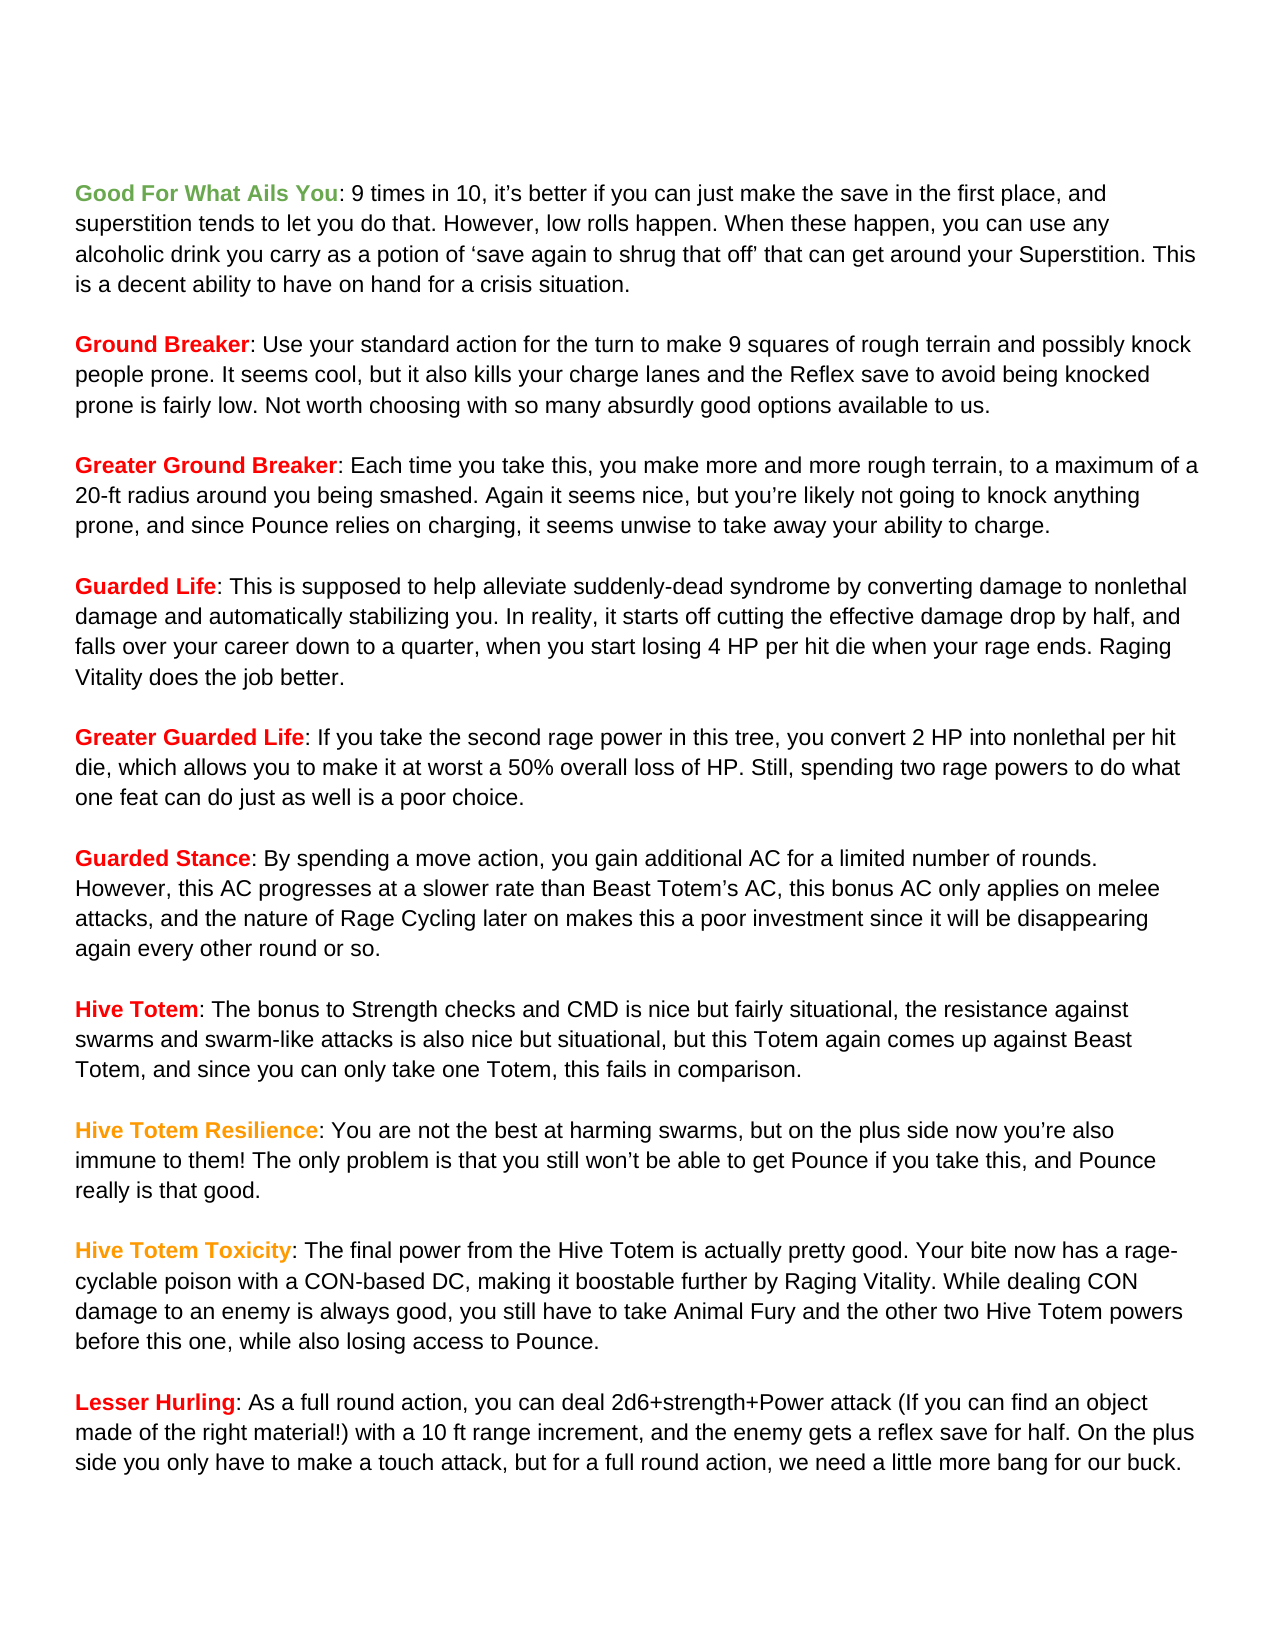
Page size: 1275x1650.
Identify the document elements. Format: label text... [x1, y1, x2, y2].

text Ground Breaker: Use your standard action for the turn to make 9 squares of rough terrain and possibly knock people prone. It seems cool, but it also kills your charge lanes and the Reflex save to avoid being knocked prone is fairly low. Not worth choosing with so many absurdly good options available to us. [75, 331, 1200, 418]
text Greater Guarded Life: If you take the second rage power in this tree, you convert 2 HP into nonlethal per hit die, which allows you to make it at worst a 50% overall loss of HP. Still, spending two rage powers to do what one feat can do just as well is a poor choice. [75, 724, 1200, 811]
text Greater Ground Breaker: Each time you take this, you make more and more rough terrain, to a maximum of a 20-ft radius around you being smashed. Again it seems nice, but you’re likely not going to knock anything prone, and since Pounce relies on charging, it seems unwise to take away your ability to charge. [75, 452, 1200, 539]
text Guarded Stance: By spending a move action, you gain additional AC for a limited number of rounds. However, this AC progresses at a slower rate than Beast Totem’s AC, this bonus AC only applies on melee attacks, and the nature of Rage Cycling later on makes this a poor investment since it will be disappearing again every other round or so. [75, 845, 1200, 962]
text Lesser Hurling: As a full round action, you can deal 2d6+strength+Power attack (If you can find an object made of the right material!) with a 10 ft range increment, and the enemy gets a reflex save for half. On the plus side you only have to make a touch attack, but for a full round action, we need a little more bang for our buck. [75, 1388, 1200, 1475]
text Good For What Ails You: 9 times in 10, it’s better if you can just make the save in the first place, and superstition tends to let you do that. However, low rolls happen. When these happen, you can use any alcoholic drink you carry as a potion of ‘save again to shrug that off’ that can get around your Superstition. This is a decent ability to have on hand for a crisis situation. [75, 180, 1200, 297]
text Guarded Life: This is supposed to help alleviate suddenly-dead syndrome by converting damage to nonlethal damage and automatically stabilizing you. In reality, it starts off cutting the effective damage drop by half, and falls over your career down to a quarter, when you start losing 4 HP per hit die when your rage ends. Raging Vitality does the job better. [75, 573, 1200, 690]
text Hive Totem: The bonus to Strength checks and CMD is nice but fairly situational, the resistance against swarms and swarm-like attacks is also nice but situational, but this Totem again comes up against Beast Totem, and since you can only take one Totem, this fails in comparison. [75, 996, 1200, 1083]
text Hive Totem Toxicity: The final power from the Hive Totem is actually pretty good. Your bite now has a rage-cyclable poison with a CON-based DC, making it boostable further by Raging Vitality. While dealing CON damage to an enemy is always good, you still have to take Animal Fury and the other two Hive Totem powers before this one, while also losing access to Pounce. [75, 1237, 1200, 1354]
text Hive Totem Resilience: You are not the best at harming swarms, but on the plus side now you’re also immune to them! The only problem is that you still won’t be able to get Pounce if you take this, and Pounce really is that good. [75, 1117, 1200, 1203]
